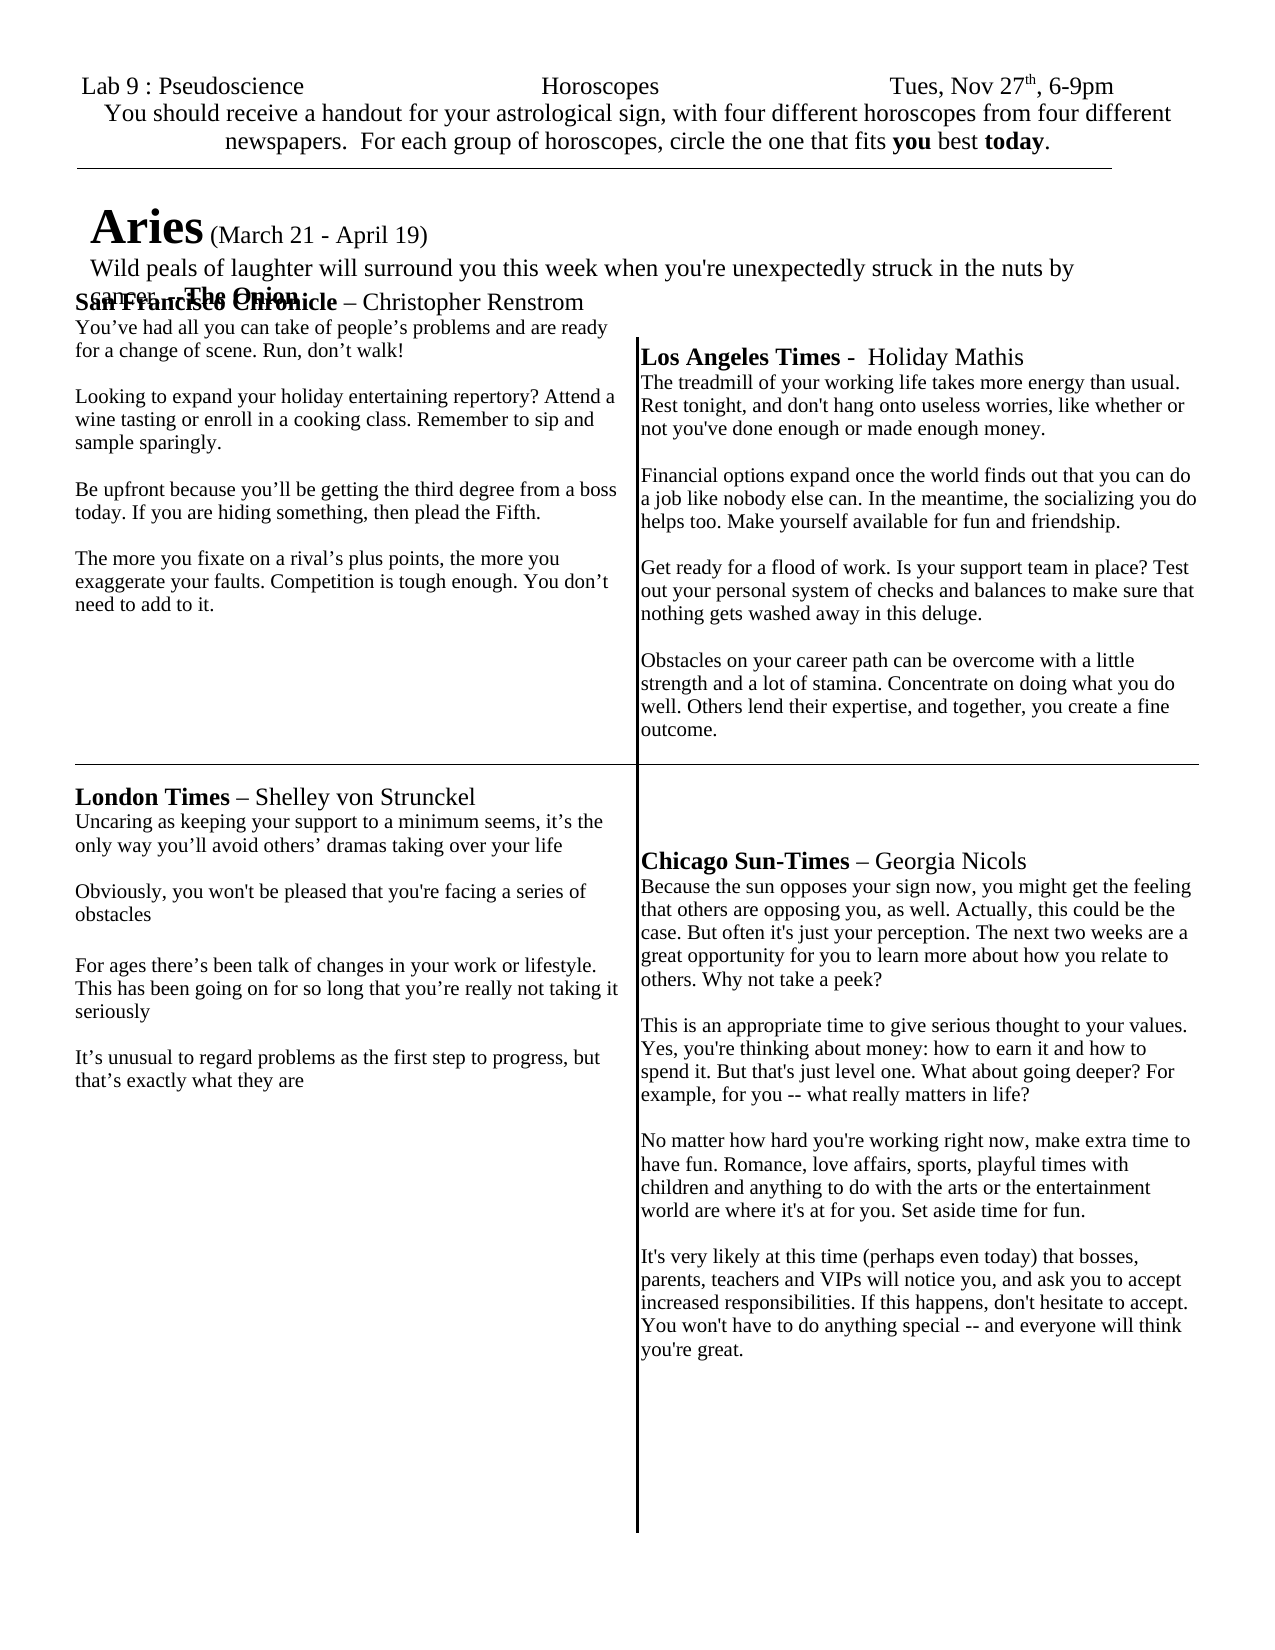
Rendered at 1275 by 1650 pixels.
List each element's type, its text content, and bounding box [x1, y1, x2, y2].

text It's very likely at this time (perhaps even today) that bosses, parents, teachers and VIPs will notice you, and ask you to accept increased responsibilities. If this happens, don't hesitate to accept. You won't have to do anything special -- and everyone will think you're great. [641, 1245, 1200, 1361]
text The treadmill of your working life takes more energy than usual. Rest tonight, and don't hang onto useless worries, like whether or not you've done enough or made enough money. [641, 371, 1200, 440]
text The more you fixate on a rival’s plus points, the more you exaggerate your faults. Competition is tough enough. You don’t need to add to it. [75, 547, 634, 616]
text Chicago Sun-Times – Georgia Nicols [641, 847, 1200, 875]
text Obviously, you won't be pleased that you're facing a series of obstacles [75, 880, 634, 926]
text Obstacles on your career path can be overcome with a little strength and a lot of stamina. Concentrate on doing what you do well. Others lend their expertise, and together, you create a fine outcome. [641, 648, 1200, 764]
text Los Angeles Times - Holiday Mathis [641, 343, 1200, 371]
text Financial options expand once the world finds out that you can do a job like nobody else can. In the meantime, the socializing you do helps too. Make yourself available for fun and friendship. [641, 463, 1200, 556]
text For ages there’s been talk of changes in your work or lifestyle. This has been going on for so long that you’re really not taking it seriously [75, 954, 634, 1023]
text No matter how hard you're working right now, make extra time to have fun. Romance, love affairs, sports, playful times with children and anything to do with the arts or the entertainment world are where it's at for you. Set aside time for fun. [641, 1129, 1200, 1222]
text Get ready for a flood of work. Is your support team in place? Test out your personal system of checks and balances to make sure that nothing gets washed away in this deluge. [641, 556, 1200, 648]
text Because the sun opposes your sign now, you might get the feeling that others are opposing you, as well. Actually, this could be the case. But often it's just your perception. The next two weeks are a great opportunity for you to learn more about how you relate to others. Why not take a peek? [641, 875, 1200, 991]
text Uncaring as keeping your support to a minimum seems, it’s the only way you’ll avoid others’ dramas taking over your life [75, 810, 634, 857]
text Looking to expand your holiday entertaining repertory? Attend a wine tasting or enroll in a cooking class. Remember to sip and sample sparingly. [75, 385, 634, 454]
text You’ve had all you can take of people’s problems and are ready for a change of scene. Run, don’t walk! [75, 316, 634, 362]
text London Times – Shelley von Strunckel [75, 783, 634, 810]
text San Francisco Chronicle – Christopher Renstrom [75, 288, 634, 316]
text Be upfront because you’ll be getting the third degree from a boss today. If you are hiding something, then plead the Fifth. [75, 477, 634, 524]
text This is an appropriate time to give serious thought to your values. Yes, you're thinking about money: how to earn it and how to spend it. But that's just level one. What about going deeper? For example, for you -- what really matters in life? [641, 1014, 1200, 1106]
text It’s unusual to regard problems as the first step to progress, but that’s exactly what they are [75, 1046, 634, 1092]
